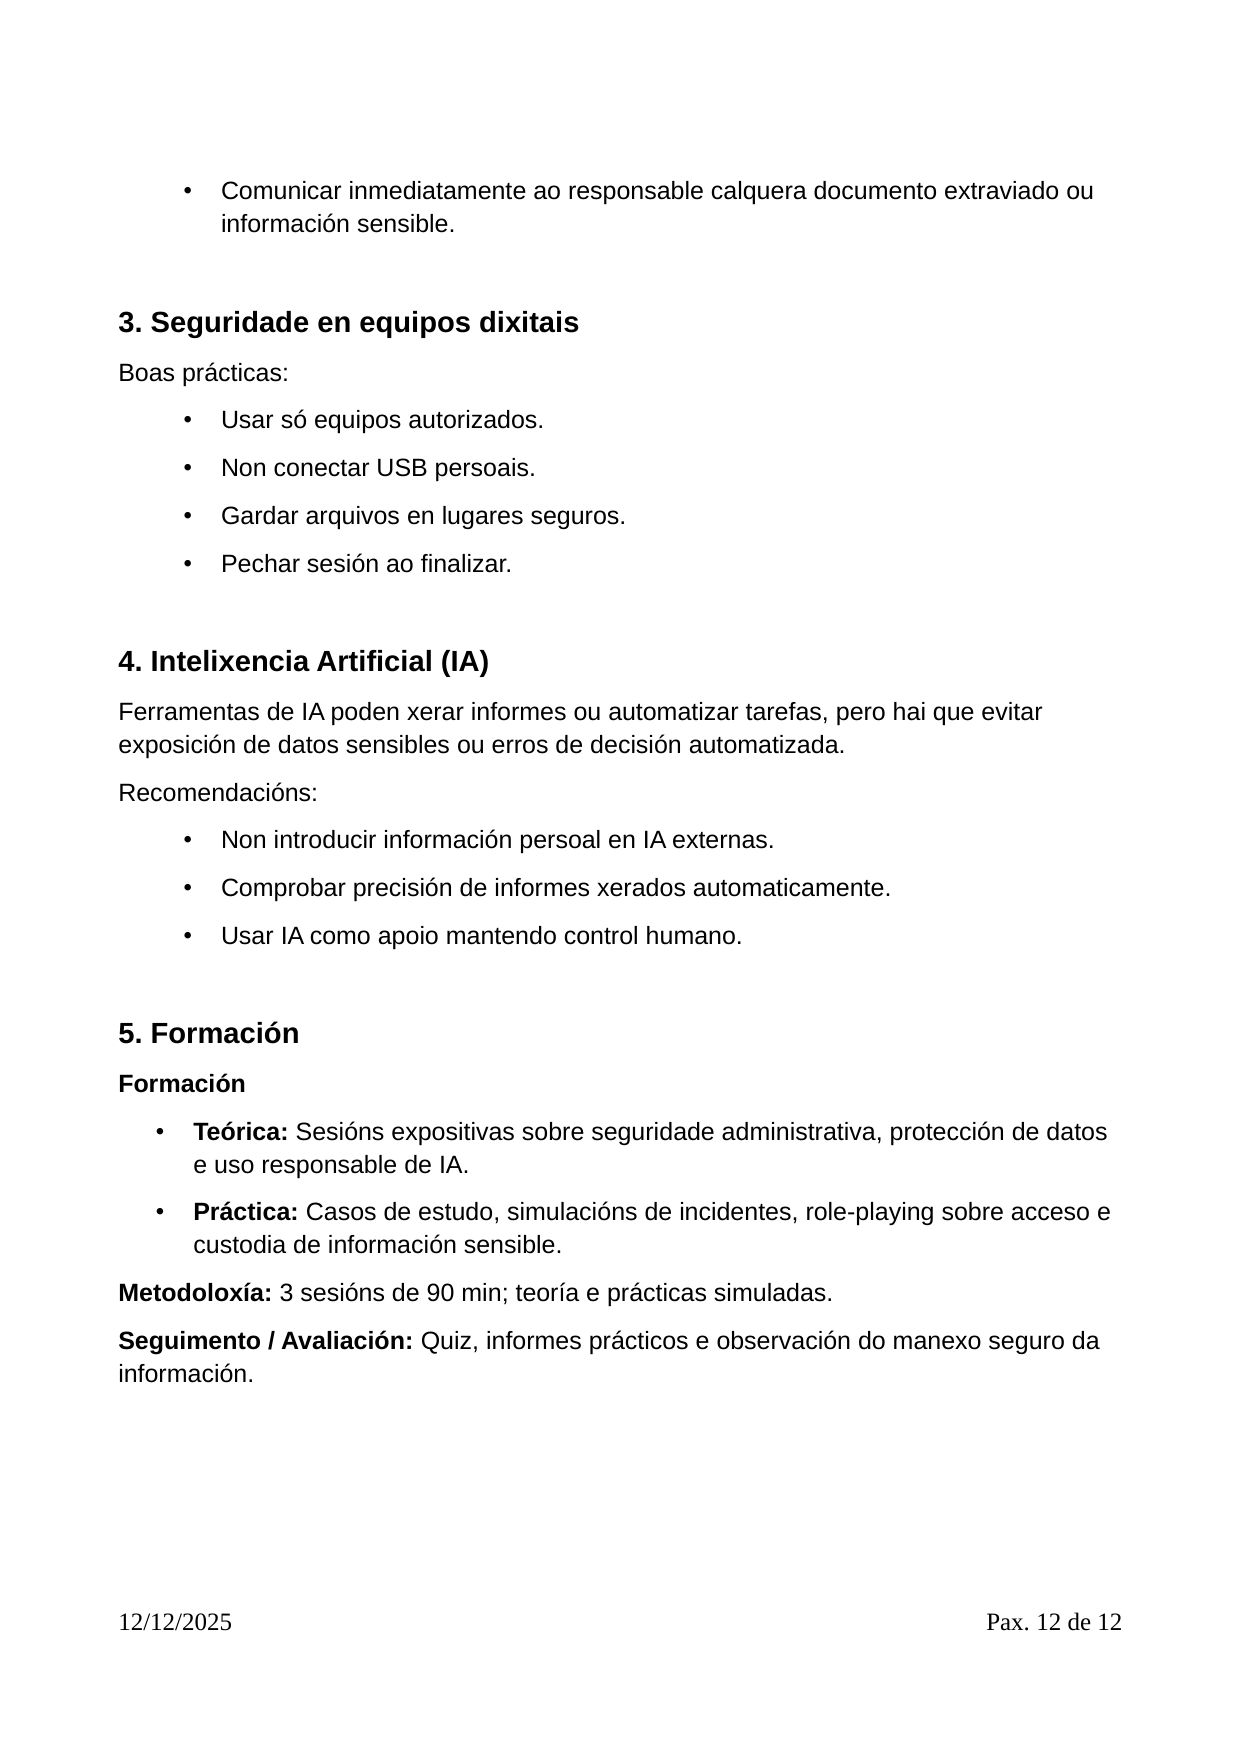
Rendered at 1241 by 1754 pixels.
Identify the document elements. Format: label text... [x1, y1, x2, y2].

text Recomendacións: [118, 778, 1122, 806]
list Usar só equipos autorizados. [183, 405, 1122, 434]
list Comunicar inmediatamente ao responsable calquera documento extraviado ou información sensible. [183, 176, 1122, 238]
text Seguimento / Avaliación: Quiz, informes prácticos e observación do manexo seguro da información. [118, 1326, 1122, 1387]
subtitle 3. Seguridade en equipos dixitais [118, 305, 1122, 338]
subtitle 4. Intelixencia Artificial (IA) [118, 644, 1122, 677]
text Boas prácticas: [118, 358, 1122, 387]
list Usar IA como apoio mantendo control humano. [183, 921, 1122, 949]
list Non introducir información persoal en IA externas. [183, 825, 1122, 854]
list Non conectar USB persoais. [183, 453, 1122, 482]
list Práctica: Casos de estudo, simulacións de incidentes, role-playing sobre acceso e custodia de información sensible. [156, 1197, 1122, 1259]
list Comprobar precisión de informes xerados automaticamente. [183, 873, 1122, 902]
list Pechar sesión ao finalizar. [183, 548, 1122, 577]
text Formación [118, 1069, 1122, 1098]
subtitle 5. Formación [118, 1016, 1122, 1049]
text Metodoloxía: 3 sesións de 90 min; teoría e prácticas simuladas. [118, 1278, 1122, 1307]
list Teórica: Sesións expositivas sobre seguridade administrativa, protección de datos e uso responsable de IA. [156, 1117, 1122, 1178]
list Gardar arquivos en lugares seguros. [183, 501, 1122, 530]
text Ferramentas de IA poden xerar informes ou automatizar tarefas, pero hai que evitar exposición de datos sensibles ou erros de decisión automatizada. [118, 697, 1122, 759]
